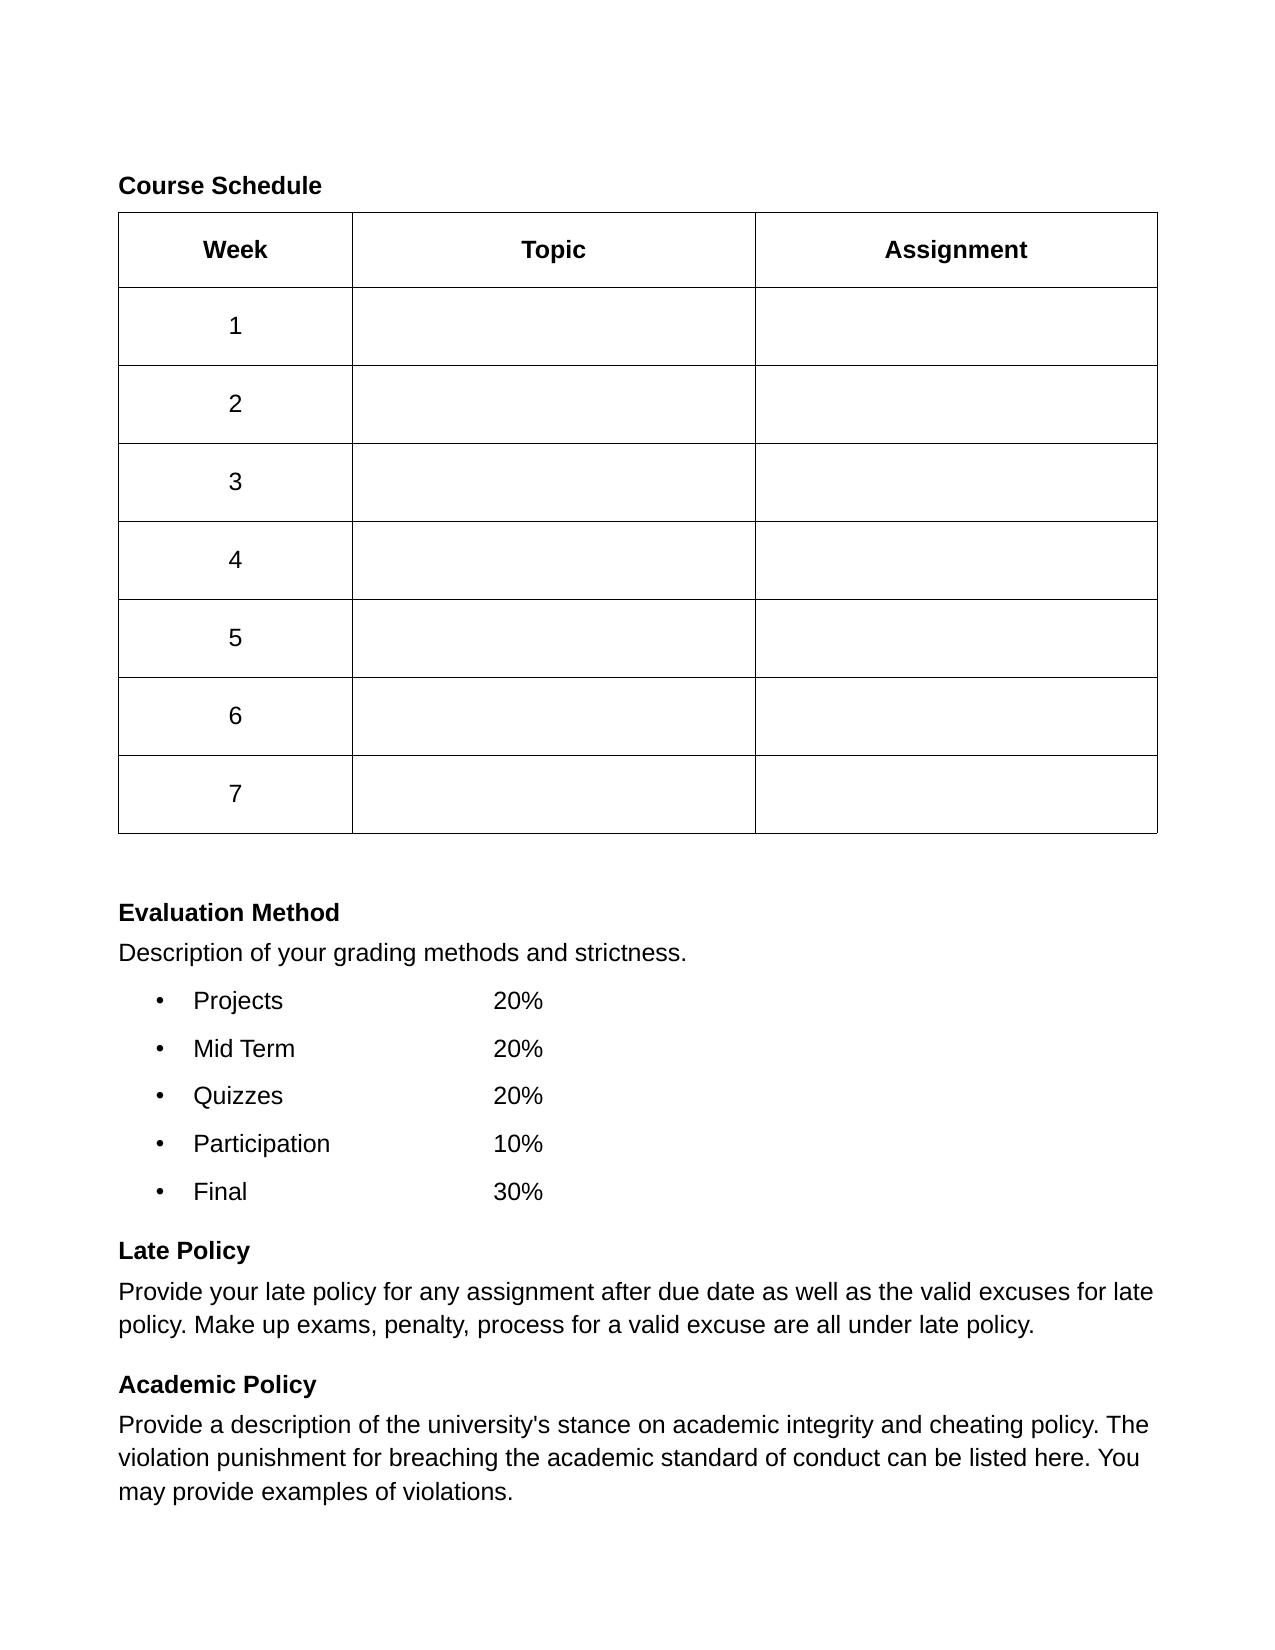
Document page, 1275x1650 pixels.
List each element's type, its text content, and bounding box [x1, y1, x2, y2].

text Description of your grading methods and strictness. [118, 938, 1157, 967]
table_cell [756, 522, 1157, 599]
table_header Topic [353, 213, 755, 287]
table_cell [756, 678, 1157, 755]
table_cell [353, 444, 755, 521]
list Projects 20% [156, 986, 1157, 1015]
table_cell [353, 288, 755, 364]
table_cell [756, 366, 1157, 443]
table_cell [756, 756, 1157, 833]
table_cell 5 [119, 600, 352, 677]
table_cell 3 [119, 444, 352, 521]
subtitle Evaluation Method [118, 897, 1157, 926]
list Mid Term 20% [156, 1033, 1157, 1062]
subtitle Academic Policy [118, 1370, 1157, 1398]
table_header Week [119, 213, 352, 287]
table_cell [756, 600, 1157, 677]
table_cell [353, 600, 755, 677]
list Quizzes 20% [156, 1081, 1157, 1110]
table_cell 2 [119, 366, 352, 443]
table_cell 6 [119, 678, 352, 755]
table_cell [353, 366, 755, 443]
table_cell [756, 444, 1157, 521]
table_cell 4 [119, 522, 352, 599]
table_cell [353, 678, 755, 755]
subtitle Course Schedule [118, 171, 1157, 199]
subtitle Late Policy [118, 1236, 1157, 1265]
table_cell 7 [119, 756, 352, 833]
text Provide a description of the university's stance on academic integrity and cheating policy. The violation punishment for breaching the academic standard of conduct can be listed here. You may provide examples of violations. [118, 1410, 1157, 1505]
list Participation 10% [156, 1129, 1157, 1158]
table_cell 1 [119, 288, 352, 364]
table_cell [353, 756, 755, 833]
table_cell [353, 522, 755, 599]
table_cell [756, 288, 1157, 364]
text Provide your late policy for any assignment after due date as well as the valid excuses for late policy. Make up exams, penalty, process for a valid excuse are all under late policy. [118, 1277, 1157, 1339]
list Final 30% [156, 1177, 1157, 1206]
table_header Assignment [756, 213, 1157, 287]
